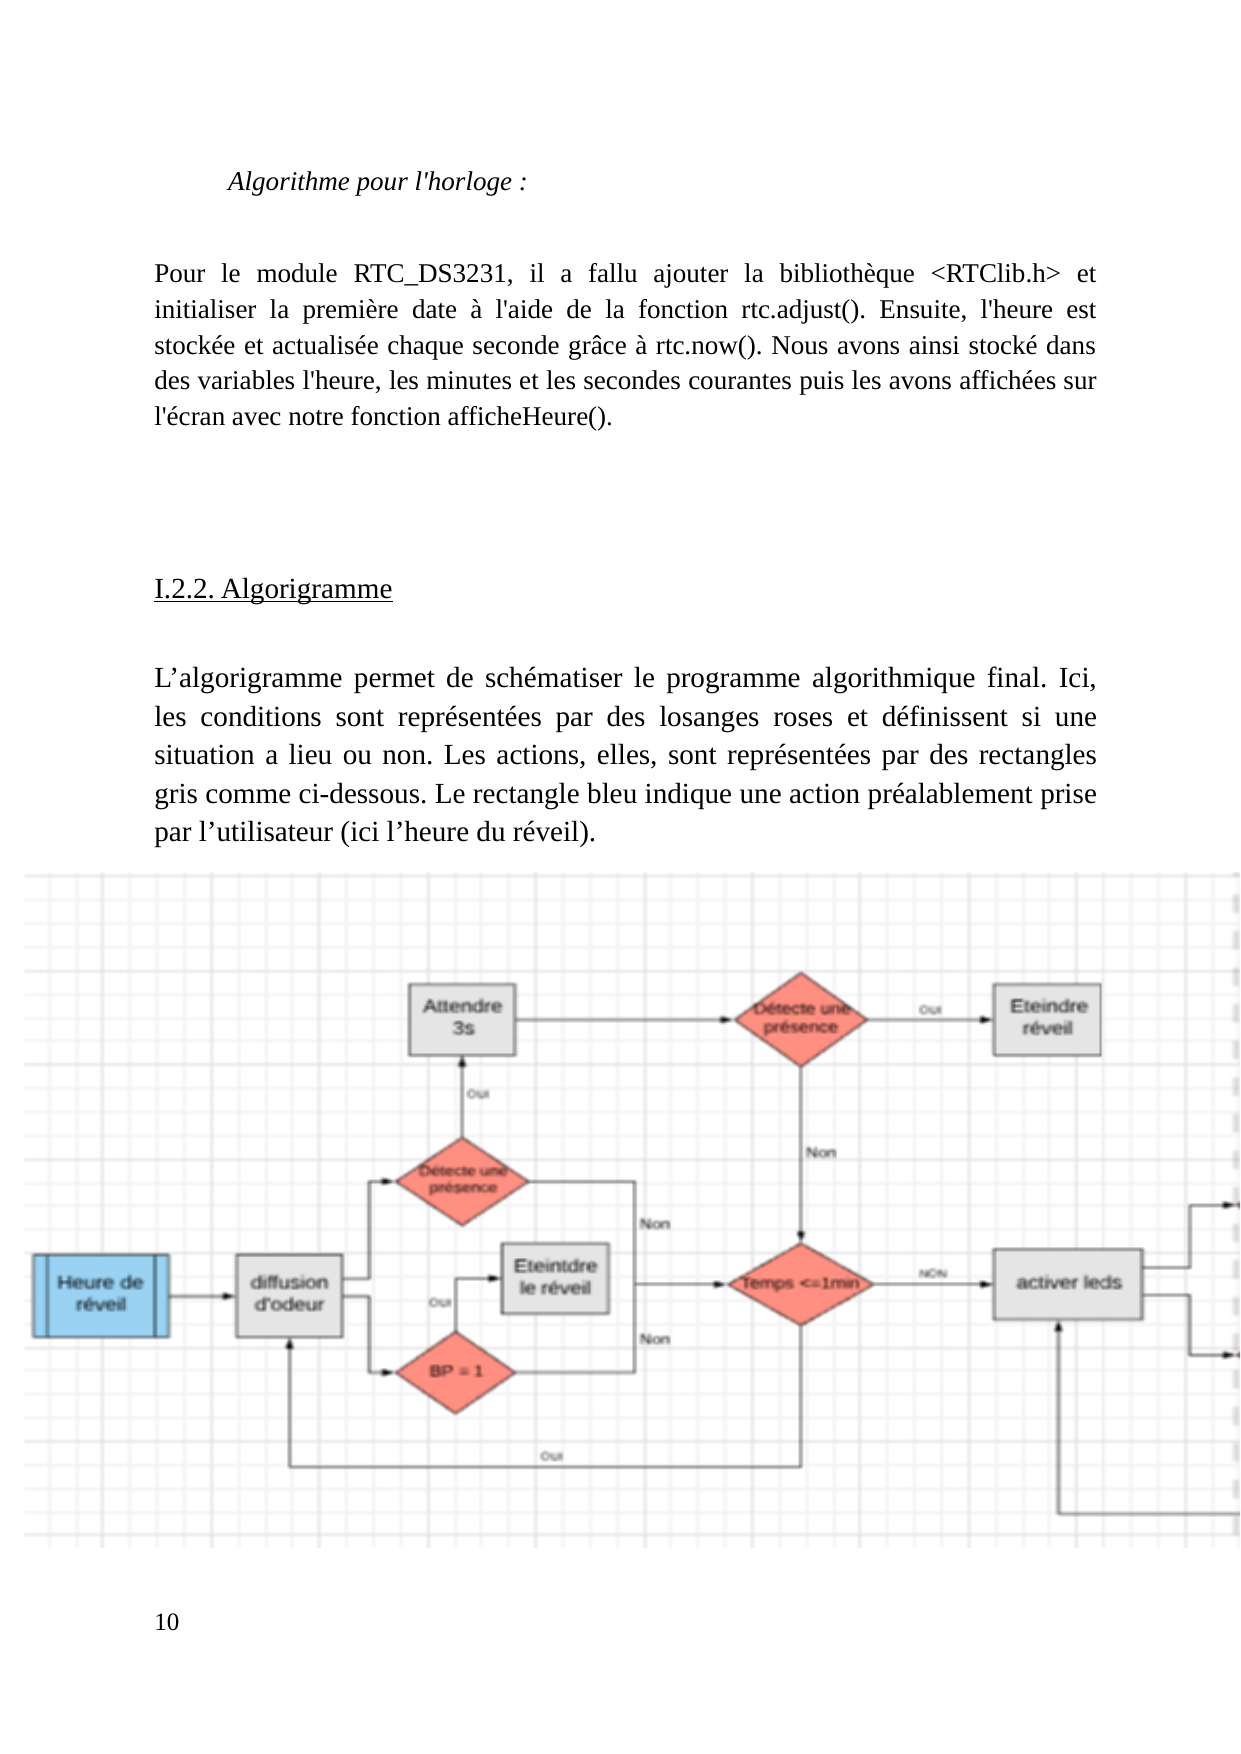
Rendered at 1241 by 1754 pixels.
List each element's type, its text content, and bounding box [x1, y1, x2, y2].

text Algorithme pour l'horloge : [154, 165, 1098, 197]
text I.2.2. Algorigramme [154, 572, 1098, 605]
text L’algorigramme permet de schématiser le programme algorithmique final. Ici, les conditions sont représentées par des losanges roses et définissent si une situation a lieu ou non. Les actions, elles, sont représentées par des rectangles gris comme ci-dessous. Le rectangle bleu indique une action préalablement prise par l’utilisateur (ici l’heure du réveil). [154, 660, 1098, 848]
text Pour le module RTC_DS3231, il a fallu ajouter la bibliothèque <RTClib.h> et initialiser la première date à l'aide de la fonction rtc.adjust(). Ensuite, l'heure est stockée et actualisée chaque seconde grâce à rtc.now(). Nous avons ainsi stocké dans des variables l'heure, les minutes et les secondes courantes puis les avons affichées sur l'écran avec notre fonction afficheHeure(). [154, 222, 1098, 431]
picture [23, 871, 1241, 1548]
